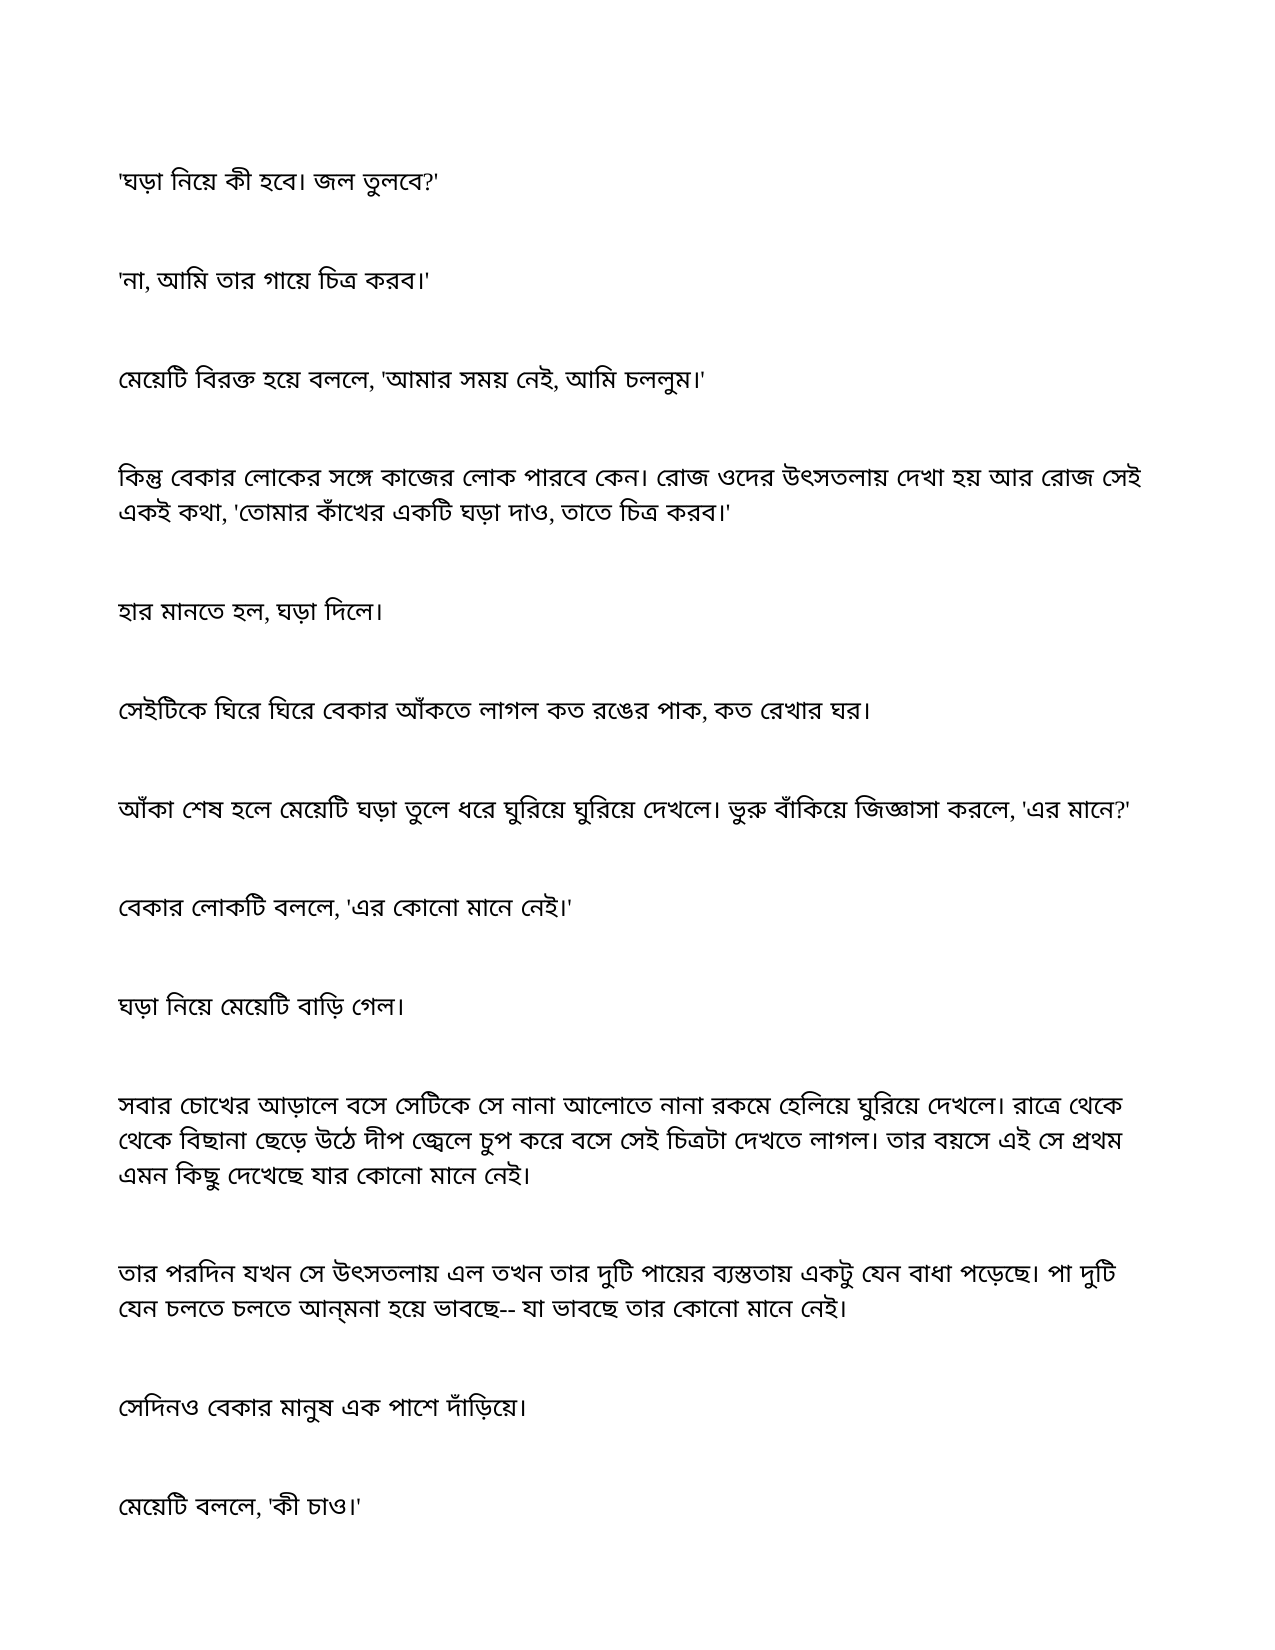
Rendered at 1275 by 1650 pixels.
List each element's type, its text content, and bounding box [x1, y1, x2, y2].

text মেয়েটি বললে, 'কী চাও।' [118, 1492, 1157, 1521]
text তার পরদিন যখন সে উৎসতলায় এল তখন তার দুটি পায়ের ব্যস্ততায় একটু যেন বাধা পড়েছে। পা দুটি যেন চলতে চলতে আন্‌মনা হয়ে ভাবছে-- যা ভাবছে তার কোনো মানে নেই। [118, 1259, 1157, 1324]
text বেকার লোকটি বললে, 'এর কোনো মানে নেই।' [118, 893, 1157, 923]
text আঁকা শেষ হলে মেয়েটি ঘড়া তুলে ধরে ঘুরিয়ে ঘুরিয়ে দেখলে। ভুরু বাঁকিয়ে জিজ্ঞাসা করলে, 'এর মানে?' [118, 795, 524, 824]
text সেদিনও বেকার মানুষ এক পাশে দাঁড়িয়ে। [118, 1393, 1157, 1422]
text আঁকা শেষ হলে মেয়েটি ঘড়া তুলে ধরে ঘুরিয়ে ঘুরিয়ে দেখলে। ভুরু বাঁকিয়ে জিজ্ঞাসা করলে, 'এর মানে?' [586, 795, 1157, 824]
text সেইটিকে ঘিরে ঘিরে বেকার আঁকতে লাগল কত রঙের পাক, কত রেখার ঘর। [118, 696, 1157, 725]
text আঁকা শেষ হলে মেয়েটি ঘড়া তুলে ধরে ঘুরিয়ে ঘুরিয়ে দেখলে। ভুরু বাঁকিয়ে জিজ্ঞাসা করলে, 'এর মানে?' [516, 795, 594, 824]
text ঘড়া নিয়ে মেয়েটি বাড়ি গেল। [118, 992, 1157, 1021]
text কিন্তু বেকার লোকের সঙ্গে কাজের লোক পারবে কেন। রোজ ওদের উৎসতলায় দেখা হয় আর রোজ সেই একই কথা, 'তোমার কাঁখের একটি ঘড়া দাও, তাতে চিত্র করব।' [118, 463, 1157, 528]
text 'না, আমি তার গায়ে চিত্র করব।' [118, 266, 1157, 295]
text সবার চোখের আড়ালে বসে সেটিকে সে নানা আলোতে নানা রকমে হেলিয়ে ঘুরিয়ে দেখলে। রাত্রে থেকে থেকে বিছানা ছেড়ে উঠে দীপ জ্বেলে চুপ করে বসে সেই চিত্রটা দেখতে লাগল। তার বয়সে এই সে প্রথম এমন কিছু দেখেছে যার কোনো মানে নেই। [118, 1091, 1157, 1190]
text মেয়েটি বিরক্ত হয়ে বললে, 'আমার সময় নেই, আমি চললুম।' [118, 365, 1157, 394]
text 'ঘড়া নিয়ে কী হবে। জল তুলবে?' [118, 167, 1157, 196]
text হার মানতে হল, ঘড়া দিলে। [118, 597, 1157, 626]
